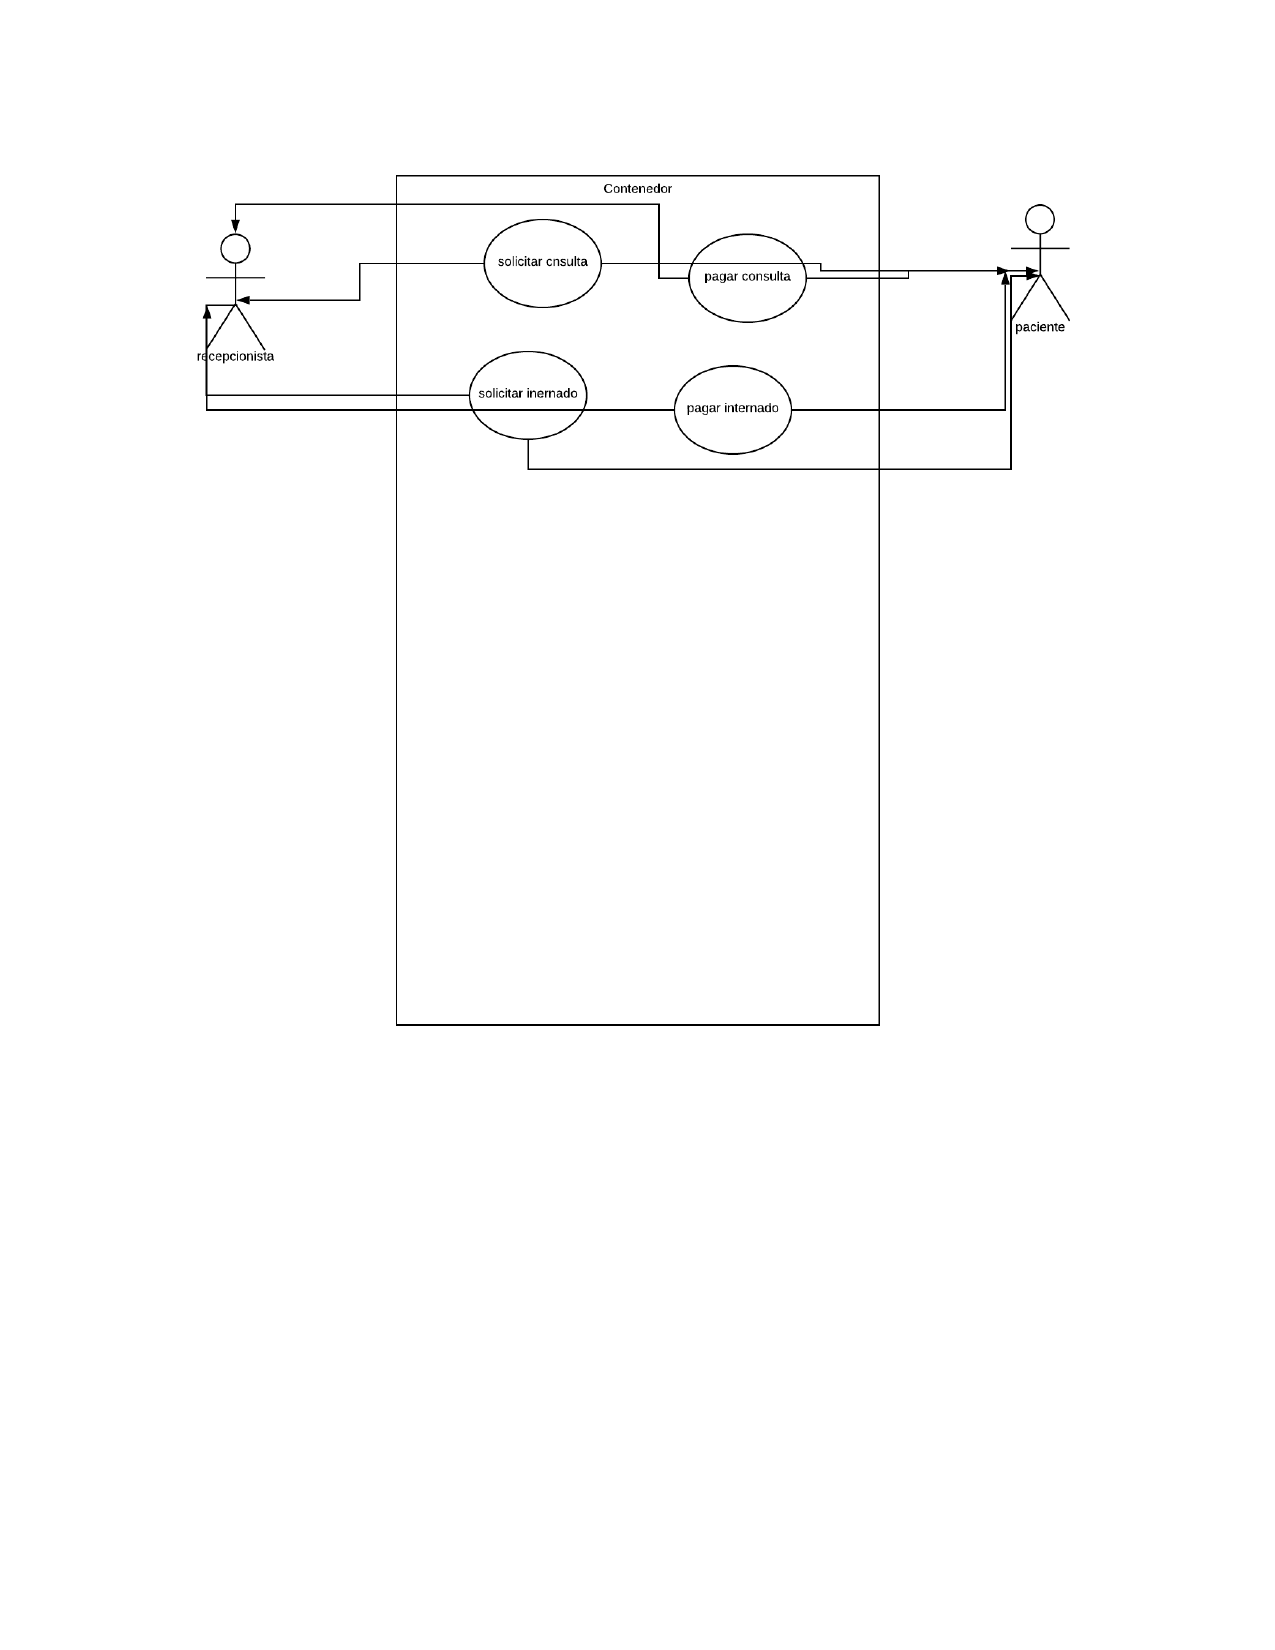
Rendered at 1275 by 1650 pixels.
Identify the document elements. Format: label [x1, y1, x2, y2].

picture [118, 146, 1157, 1054]
